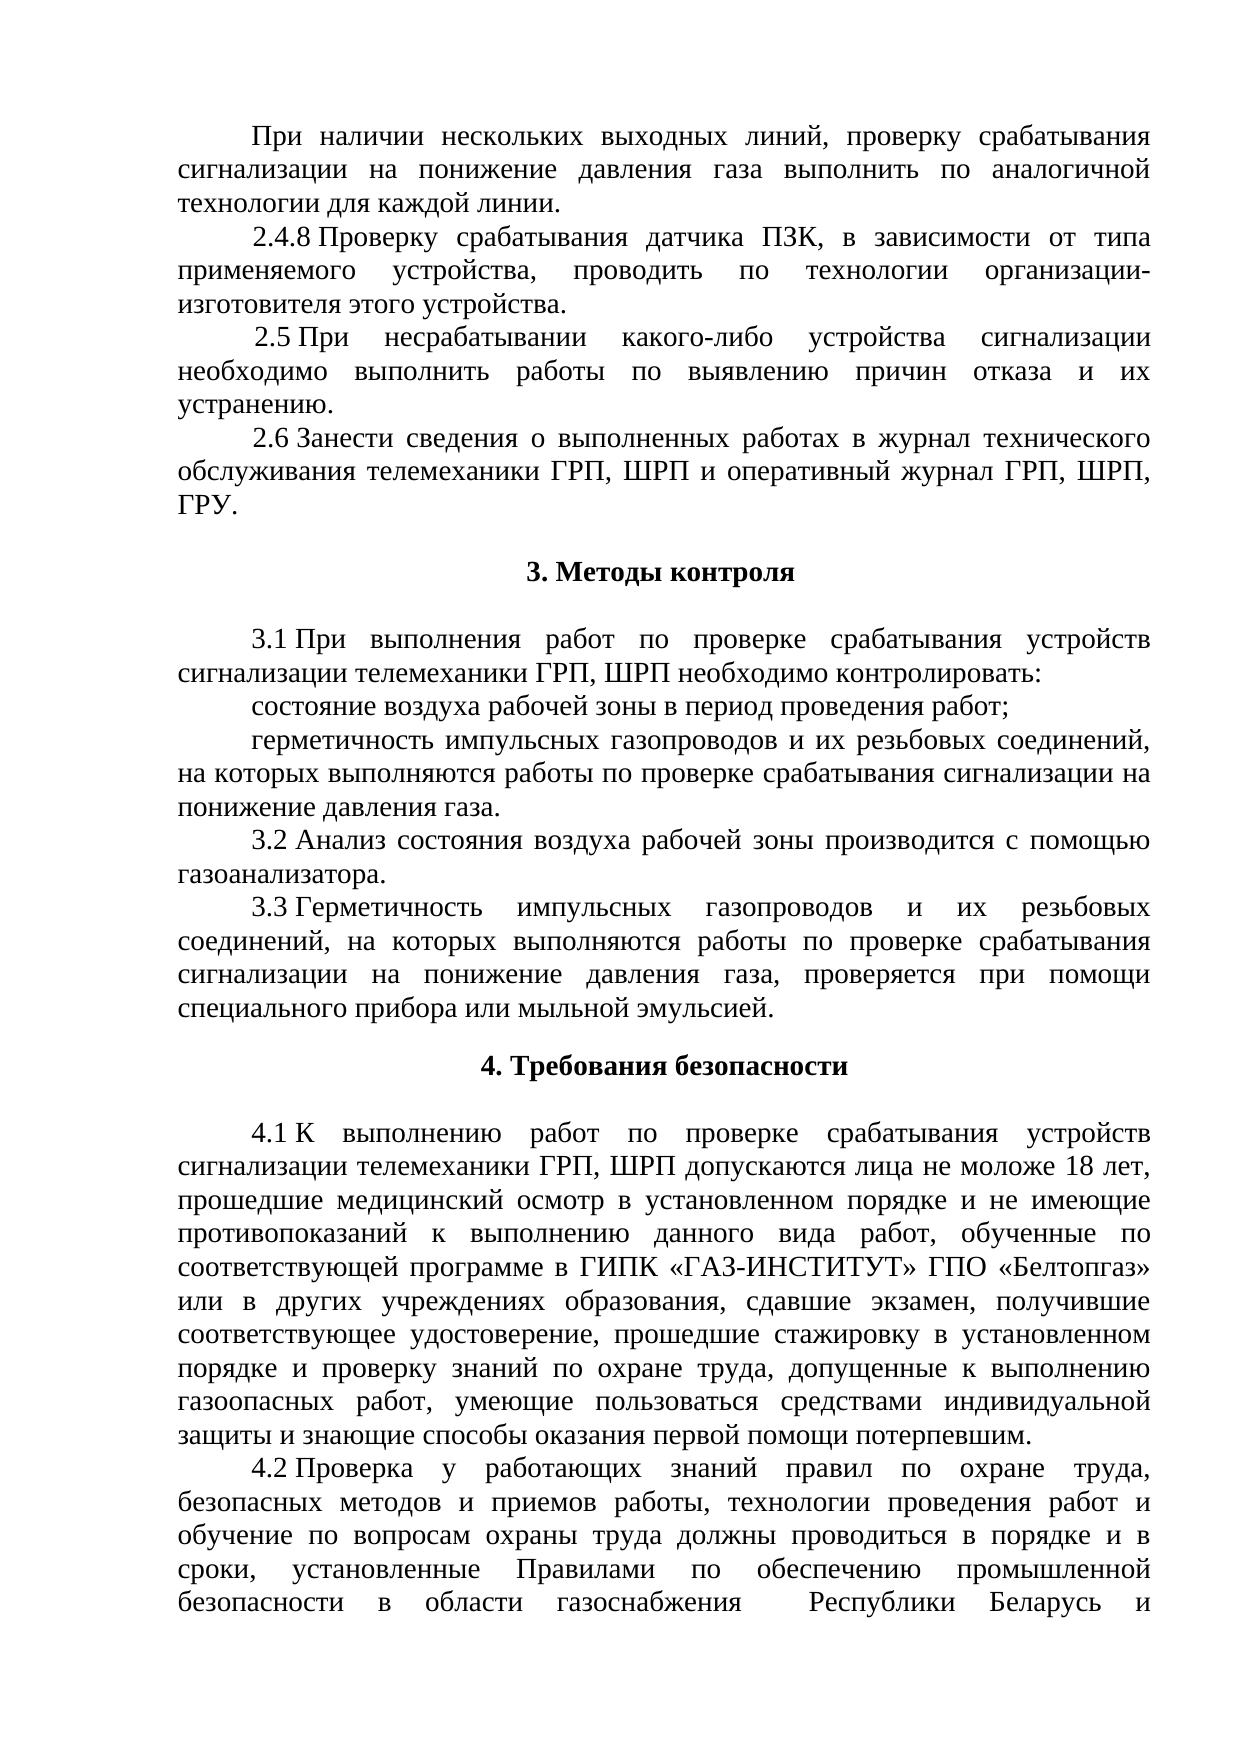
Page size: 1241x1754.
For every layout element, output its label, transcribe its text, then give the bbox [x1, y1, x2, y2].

text 3.1 При выполнения работ по проверке срабатывания устройств сигнализации телемеханики ГРП, ШРП необходимо контролировать: [177, 621, 1152, 688]
text 2.6 Занести сведения о выполненных работах в журнал технического обслуживания телемеханики ГРП, ШРП и оперативный журнал ГРП, ШРП, ГРУ. [177, 420, 1152, 521]
text 2.5 При несрабатывании какого-либо устройства сигнализации необходимо выполнить работы по выявлению причин отказа и их устранению. [177, 319, 1152, 420]
text 3.2 Анализ состояния воздуха рабочей зоны производится с помощью газоанализатора. [177, 822, 1152, 889]
text состояние воздуха рабочей зоны в период проведения работ; [177, 688, 1152, 722]
text 3.3 Герметичность импульсных газопроводов и их резьбовых соединений, на которых выполняются работы по проверке срабатывания сигнализации на понижение давления газа, проверяется при помощи специального прибора или мыльной эмульсией. [177, 889, 1152, 1024]
text 2.4.8 Проверку срабатывания датчика ПЗК, в зависимости от типа применяемого устройства, проводить по технологии организации-изготовителя этого устройства. [177, 219, 1152, 319]
text 3. Методы контроля [177, 554, 1152, 588]
text герметичность импульсных газопроводов и их резьбовых соединений, на которых выполняются работы по проверке срабатывания сигнализации на понижение давления газа. [177, 722, 1152, 822]
text 4.2 Проверка у работающих знаний правил по охране труда, безопасных методов и приемов работы, технологии проведения работ и обучение по вопросам охраны труда должны проводиться в порядке и в сроки, установленные Правилами по обеспечению промышленной безопасности в области газоснабжения Республики Беларусь и [177, 1450, 1152, 1618]
text 4. Требования безопасности [177, 1048, 1152, 1081]
text 4.1 К выполнению работ по проверке срабатывания устройств сигнализации телемеханики ГРП, ШРП допускаются лица не моложе 18 лет, прошедшие медицинский осмотр в установленном порядке и не имеющие противопоказаний к выполнению данного вида работ, обученные по соответствующей программе в ГИПК «ГАЗ-ИНСТИТУТ» ГПО «Белтопгаз» или в других учреждениях образования, сдавшие экзамен, получившие соответствующее удостоверение, прошедшие стажировку в установленном порядке и проверку знаний по охране труда, допущенные к выполнению газоопасных работ, умеющие пользоваться средствами индивидуальной защиты и знающие способы оказания первой помощи потерпевшим. [177, 1115, 1152, 1450]
text При наличии нескольких выходных линий, проверку срабатывания сигнализации на понижение давления газа выполнить по аналогичной технологии для каждой линии. [177, 118, 1152, 219]
